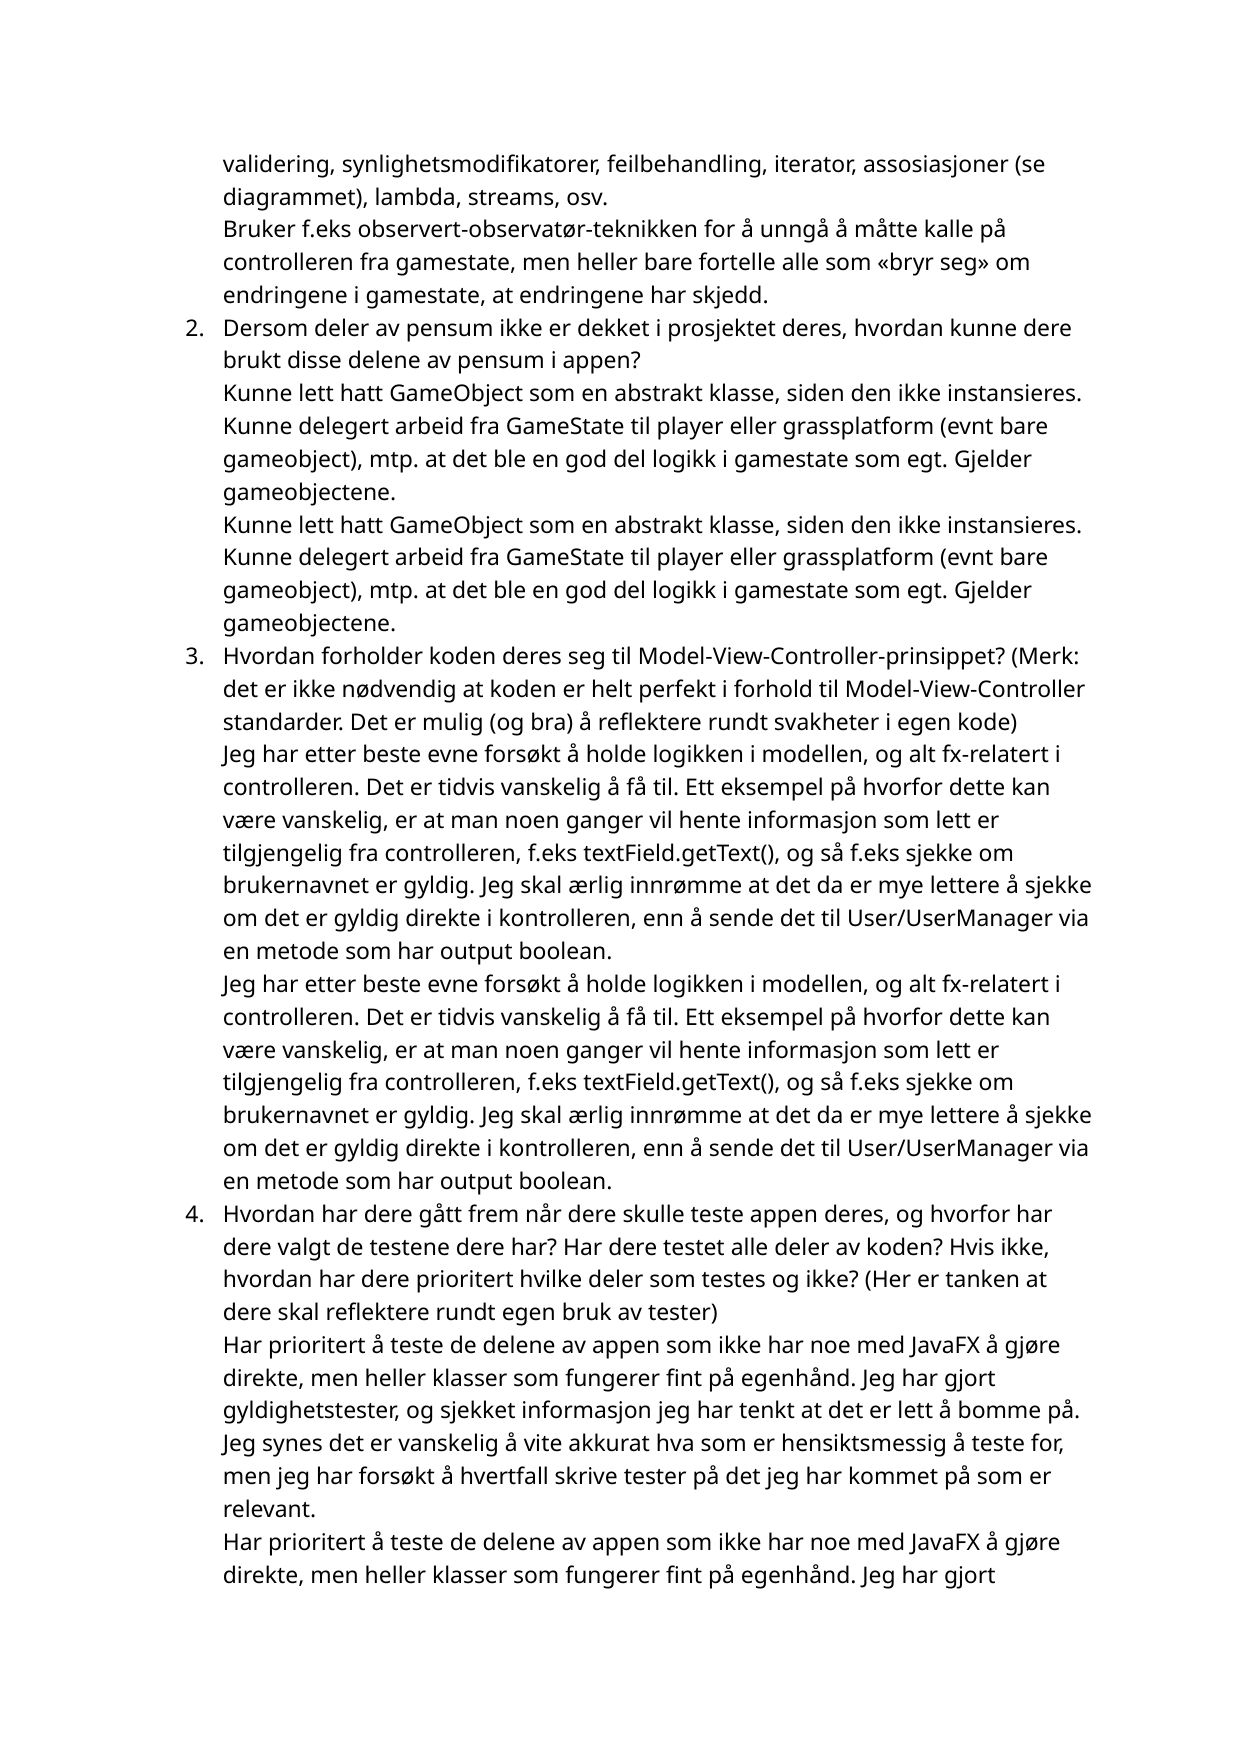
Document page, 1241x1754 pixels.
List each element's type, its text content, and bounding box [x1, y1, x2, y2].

list Dersom deler av pensum ikke er dekket i prosjektet deres, hvordan kunne dere brukt disse delene av pensum i appen? [185, 312, 1093, 376]
list validering, synlighetsmodifikatorer, feilbehandling, iterator, assosiasjoner (se diagrammet), lambda, streams, osv. [223, 148, 1093, 212]
list Kunne lett hatt GameObject som en abstrakt klasse, siden den ikke instansieres. Kunne delegert arbeid fra GameState til player eller grassplatform (evnt bare gameobject), mtp. at det ble en god del logikk i gamestate som egt. Gjelder gameobjectene. [223, 377, 1093, 507]
list Har prioritert å teste de delene av appen som ikke har noe med JavaFX å gjøre direkte, men heller klasser som fungerer fint på egenhånd. Jeg har gjort [223, 1526, 1093, 1590]
list Hvordan forholder koden deres seg til Model-View-Controller-prinsippet? (Merk: det er ikke nødvendig at koden er helt perfekt i forhold til Model-View-Controller standarder. Det er mulig (og bra) å reflektere rundt svakheter i egen kode) [185, 640, 1093, 737]
list Kunne lett hatt GameObject som en abstrakt klasse, siden den ikke instansieres. Kunne delegert arbeid fra GameState til player eller grassplatform (evnt bare gameobject), mtp. at det ble en god del logikk i gamestate som egt. Gjelder gameobjectene. [223, 508, 1093, 638]
list Jeg har etter beste evne forsøkt å holde logikken i modellen, og alt fx-relatert i controlleren. Det er tidvis vanskelig å få til. Ett eksempel på hvorfor dette kan være vanskelig, er at man noen ganger vil hente informasjon som lett er tilgjengelig fra controlleren, f.eks textField.getText(), og så f.eks sjekke om brukernavnet er gyldig. Jeg skal ærlig innrømme at det da er mye lettere å sjekke om det er gyldig direkte i kontrolleren, enn å sende det til User/UserManager via en metode som har output boolean. [223, 968, 1093, 1196]
list Jeg har etter beste evne forsøkt å holde logikken i modellen, og alt fx-relatert i controlleren. Det er tidvis vanskelig å få til. Ett eksempel på hvorfor dette kan være vanskelig, er at man noen ganger vil hente informasjon som lett er tilgjengelig fra controlleren, f.eks textField.getText(), og så f.eks sjekke om brukernavnet er gyldig. Jeg skal ærlig innrømme at det da er mye lettere å sjekke om det er gyldig direkte i kontrolleren, enn å sende det til User/UserManager via en metode som har output boolean. [223, 738, 1093, 966]
list Hvordan har dere gått frem når dere skulle teste appen deres, og hvorfor har dere valgt de testene dere har? Har dere testet alle deler av koden? Hvis ikke, hvordan har dere prioritert hvilke deler som testes og ikke? (Her er tanken at dere skal reflektere rundt egen bruk av tester) [185, 1198, 1093, 1327]
list Har prioritert å teste de delene av appen som ikke har noe med JavaFX å gjøre direkte, men heller klasser som fungerer fint på egenhånd. Jeg har gjort gyldighetstester, og sjekket informasjon jeg har tenkt at det er lett å bomme på. Jeg synes det er vanskelig å vite akkurat hva som er hensiktsmessig å teste for, men jeg har forsøkt å hvertfall skrive tester på det jeg har kommet på som er relevant. [223, 1329, 1093, 1524]
list Bruker f.eks observert-observatør-teknikken for å unngå å måtte kalle på controlleren fra gamestate, men heller bare fortelle alle som «bryr seg» om endringene i gamestate, at endringene har skjedd. [223, 213, 1093, 310]
